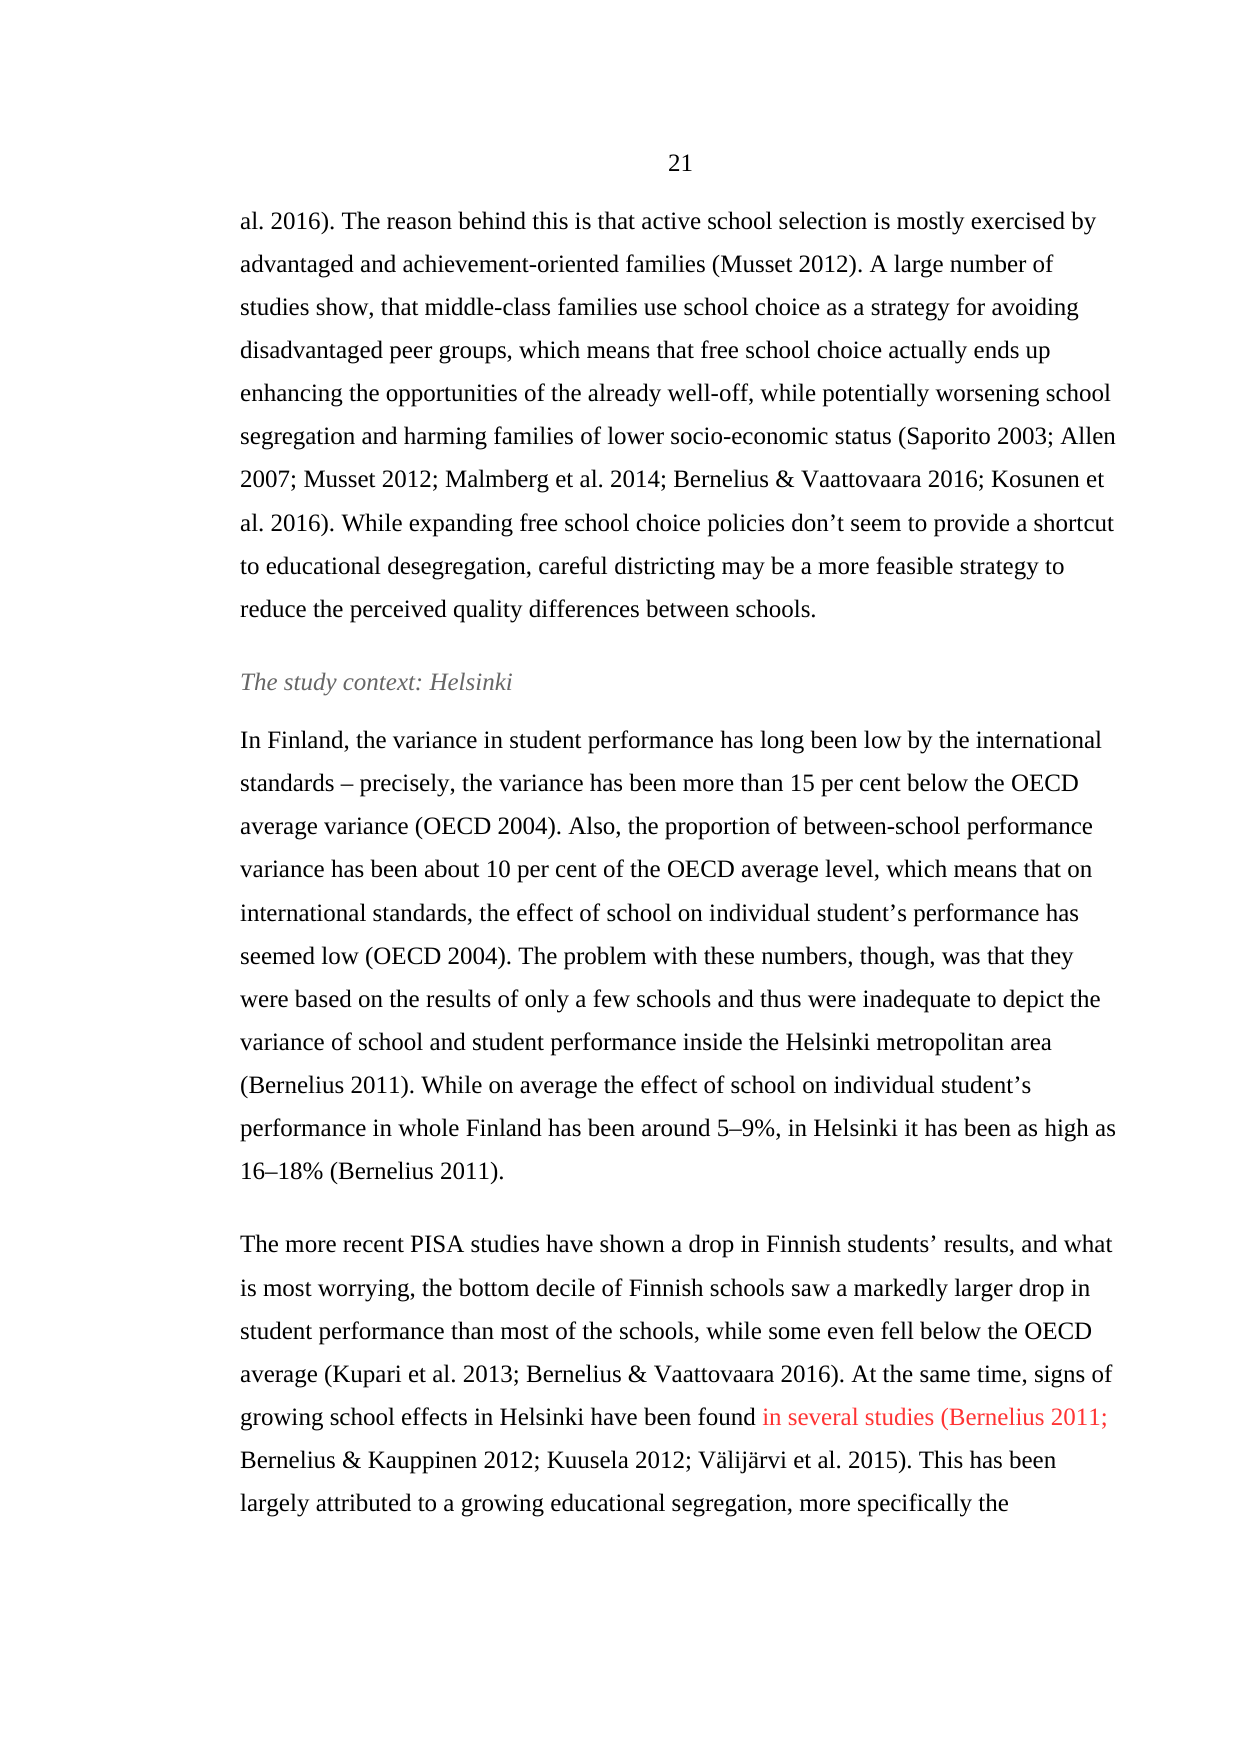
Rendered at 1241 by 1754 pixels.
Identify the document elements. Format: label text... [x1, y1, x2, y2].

text al. 2016). The reason behind this is that active school selection is mostly exercised by advantaged and achievement-oriented families (Musset 2012). A large number of studies show, that middle-class families use school choice as a strategy for avoiding disadvantaged peer groups, which means that free school choice actually ends up enhancing the opportunities of the already well-off, while potentially worsening school segregation and harming families of lower socio-economic status (Saporito 2003; Allen 2007; Musset 2012; Malmberg et al. 2014; Bernelius & Vaattovaara 2016; Kosunen et al. 2016). While expanding free school choice policies don’t seem to provide a shortcut to educational desegregation, careful districting may be a more feasible strategy to reduce the perceived quality differences between schools. [240, 206, 1121, 623]
text In Finland, the variance in student performance has long been low by the international standards – precisely, the variance has been more than 15 per cent below the OECD average variance (OECD 2004). Also, the proportion of between-school performance variance has been about 10 per cent of the OECD average level, which means that on international standards, the effect of school on individual student’s performance has seemed low (OECD 2004). The problem with these numbers, though, was that they were based on the results of only a few schools and thus were inadequate to depict the variance of school and student performance inside the Helsinki metropolitan area (Bernelius 2011). While on average the effect of school on individual student’s performance in whole Finland has been around 5–9%, in Helsinki it has been as high as 16–18% (Bernelius 2011). [240, 725, 1121, 1185]
subtitle The study context: Helsinki [240, 667, 1121, 696]
text The more recent PISA studies have shown a drop in Finnish students’ results, and what is most worrying, the bottom decile of Finnish schools saw a markedly larger drop in student performance than most of the schools, while some even fell below the OECD average (Kupari et al. 2013; Bernelius & Vaattovaara 2016). At the same time, signs of growing school effects in Helsinki have been found in several studies (Bernelius 2011; Bernelius & Kauppinen 2012; Kuusela 2012; Välijärvi et al. 2015). This has been largely attributed to a growing educational segregation, more specifically the [240, 1229, 1121, 1517]
